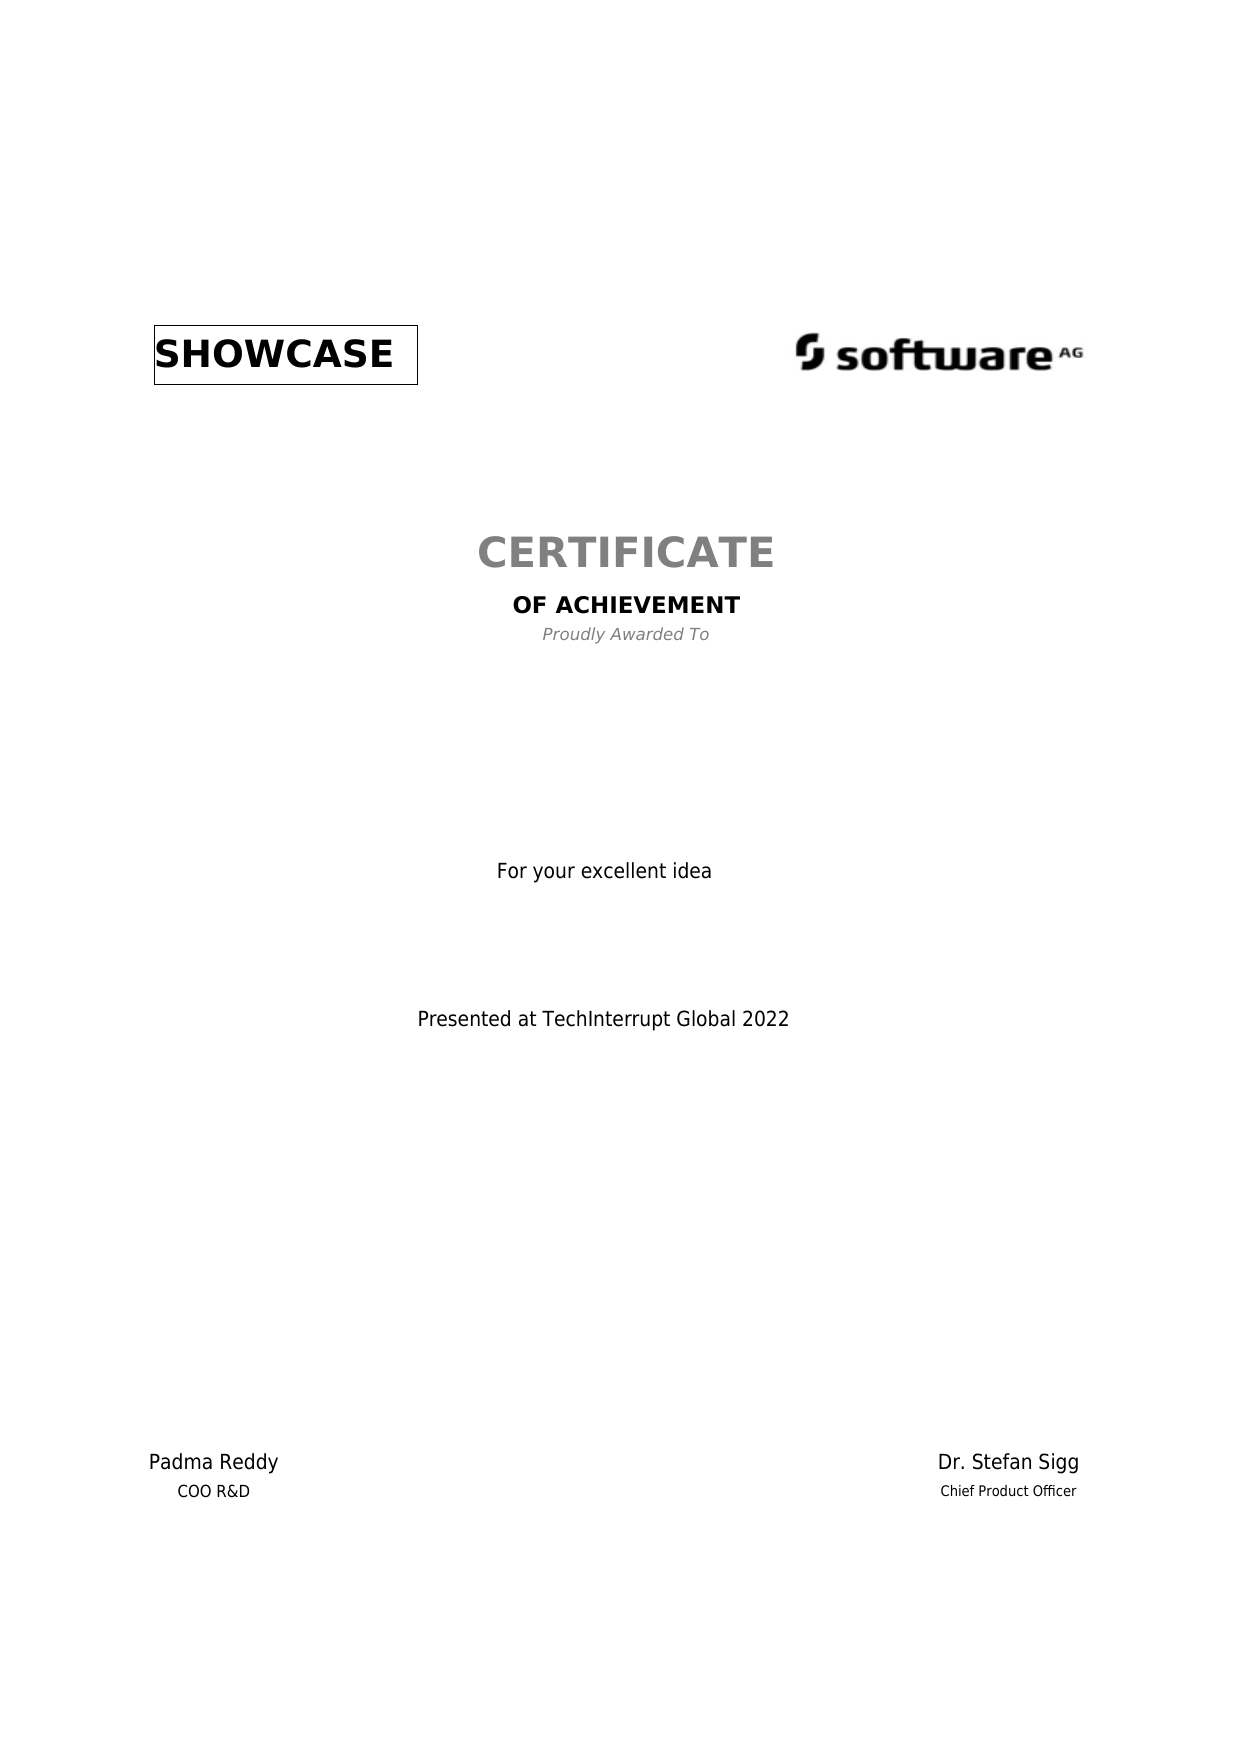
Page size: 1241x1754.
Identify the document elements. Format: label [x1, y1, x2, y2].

picture [773, 324, 1099, 384]
